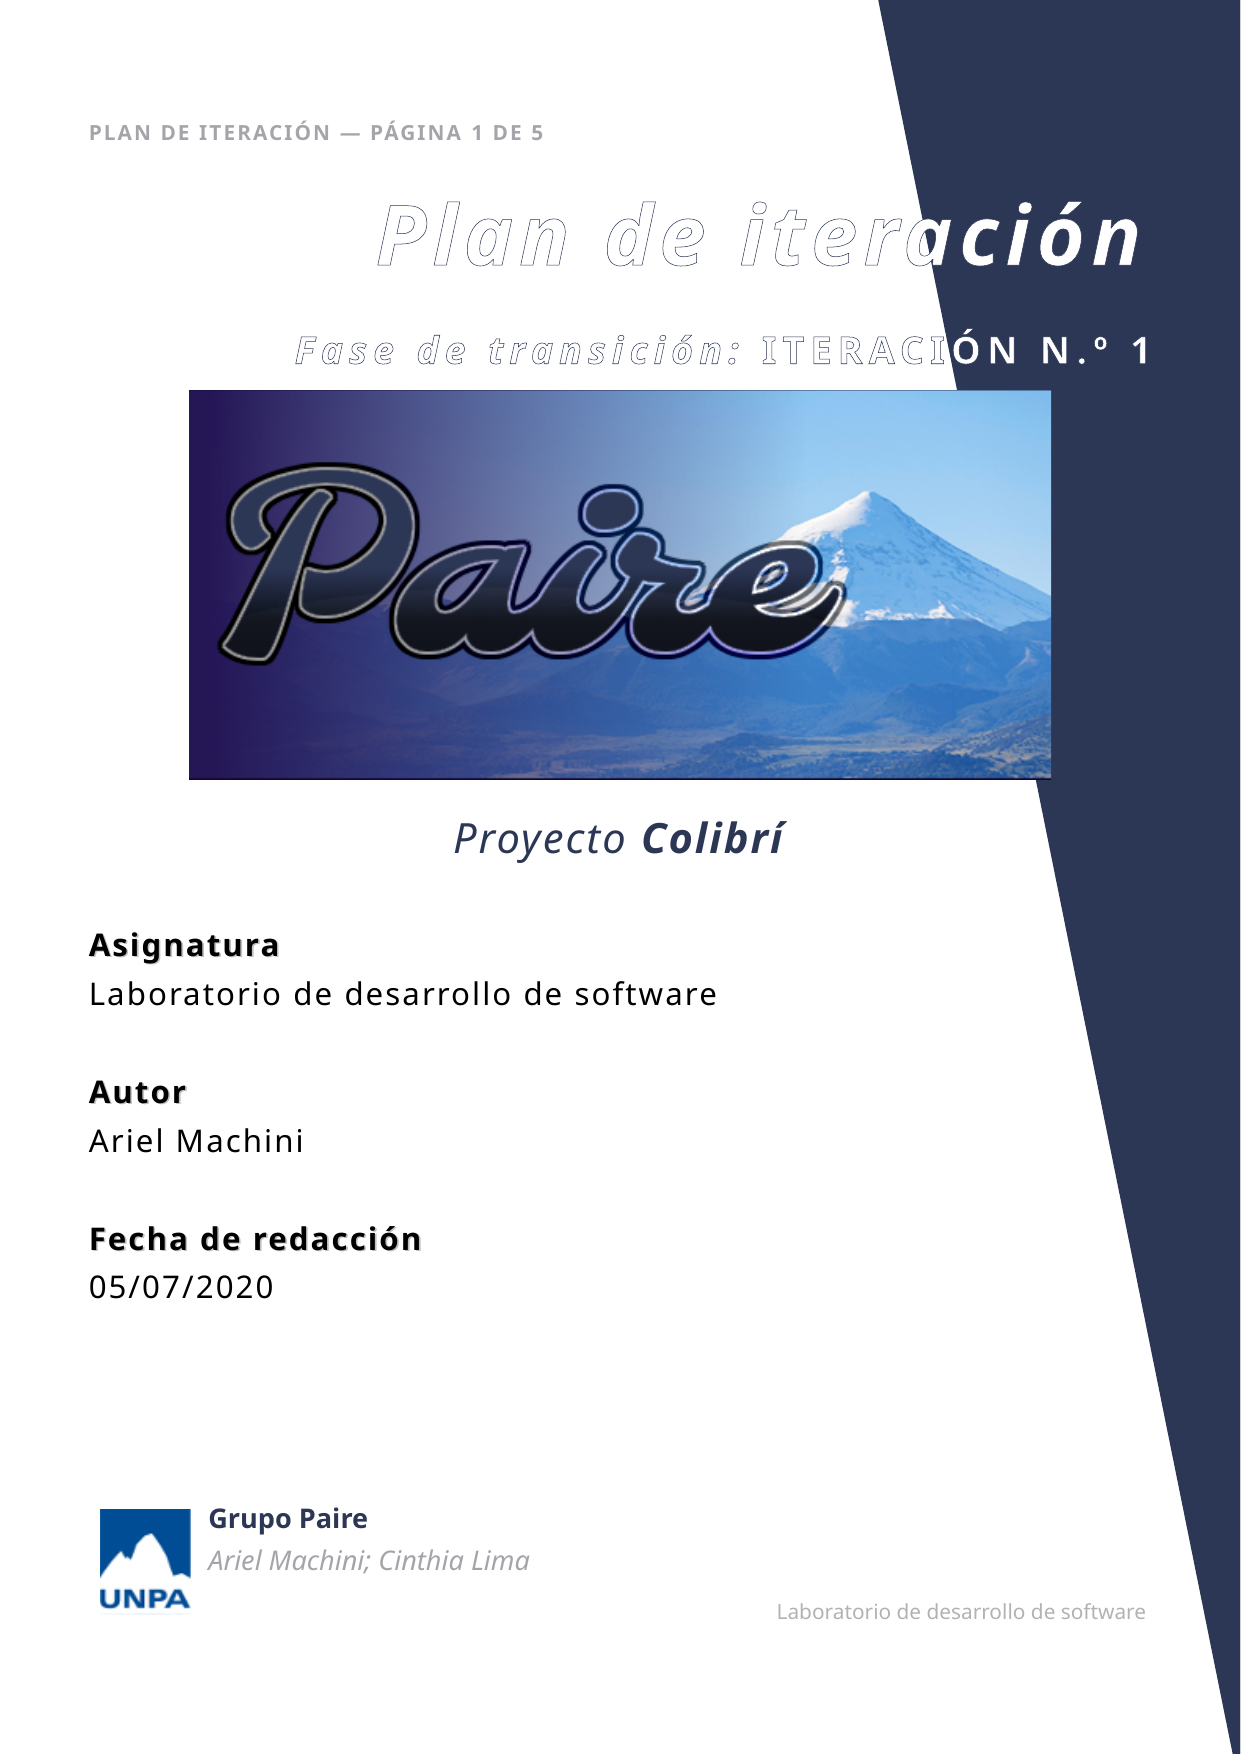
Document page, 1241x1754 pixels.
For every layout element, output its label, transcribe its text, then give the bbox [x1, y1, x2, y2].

text Asignatura [88, 923, 1073, 965]
text Fase de transición: ITERACIÓN N.º 1 [88, 324, 953, 375]
text Autor [88, 1069, 1102, 1112]
text Proyecto Colibrí [88, 808, 1052, 865]
text Ariel Machini [88, 1118, 1112, 1161]
picture [189, 390, 1052, 780]
text Plan de iteración [88, 176, 936, 289]
picture [100, 1509, 191, 1615]
text Fecha de redacción [88, 1216, 1132, 1259]
text Laboratorio de desarrollo de software [88, 972, 1082, 1014]
text 05/07/2020 [88, 1265, 1142, 1308]
